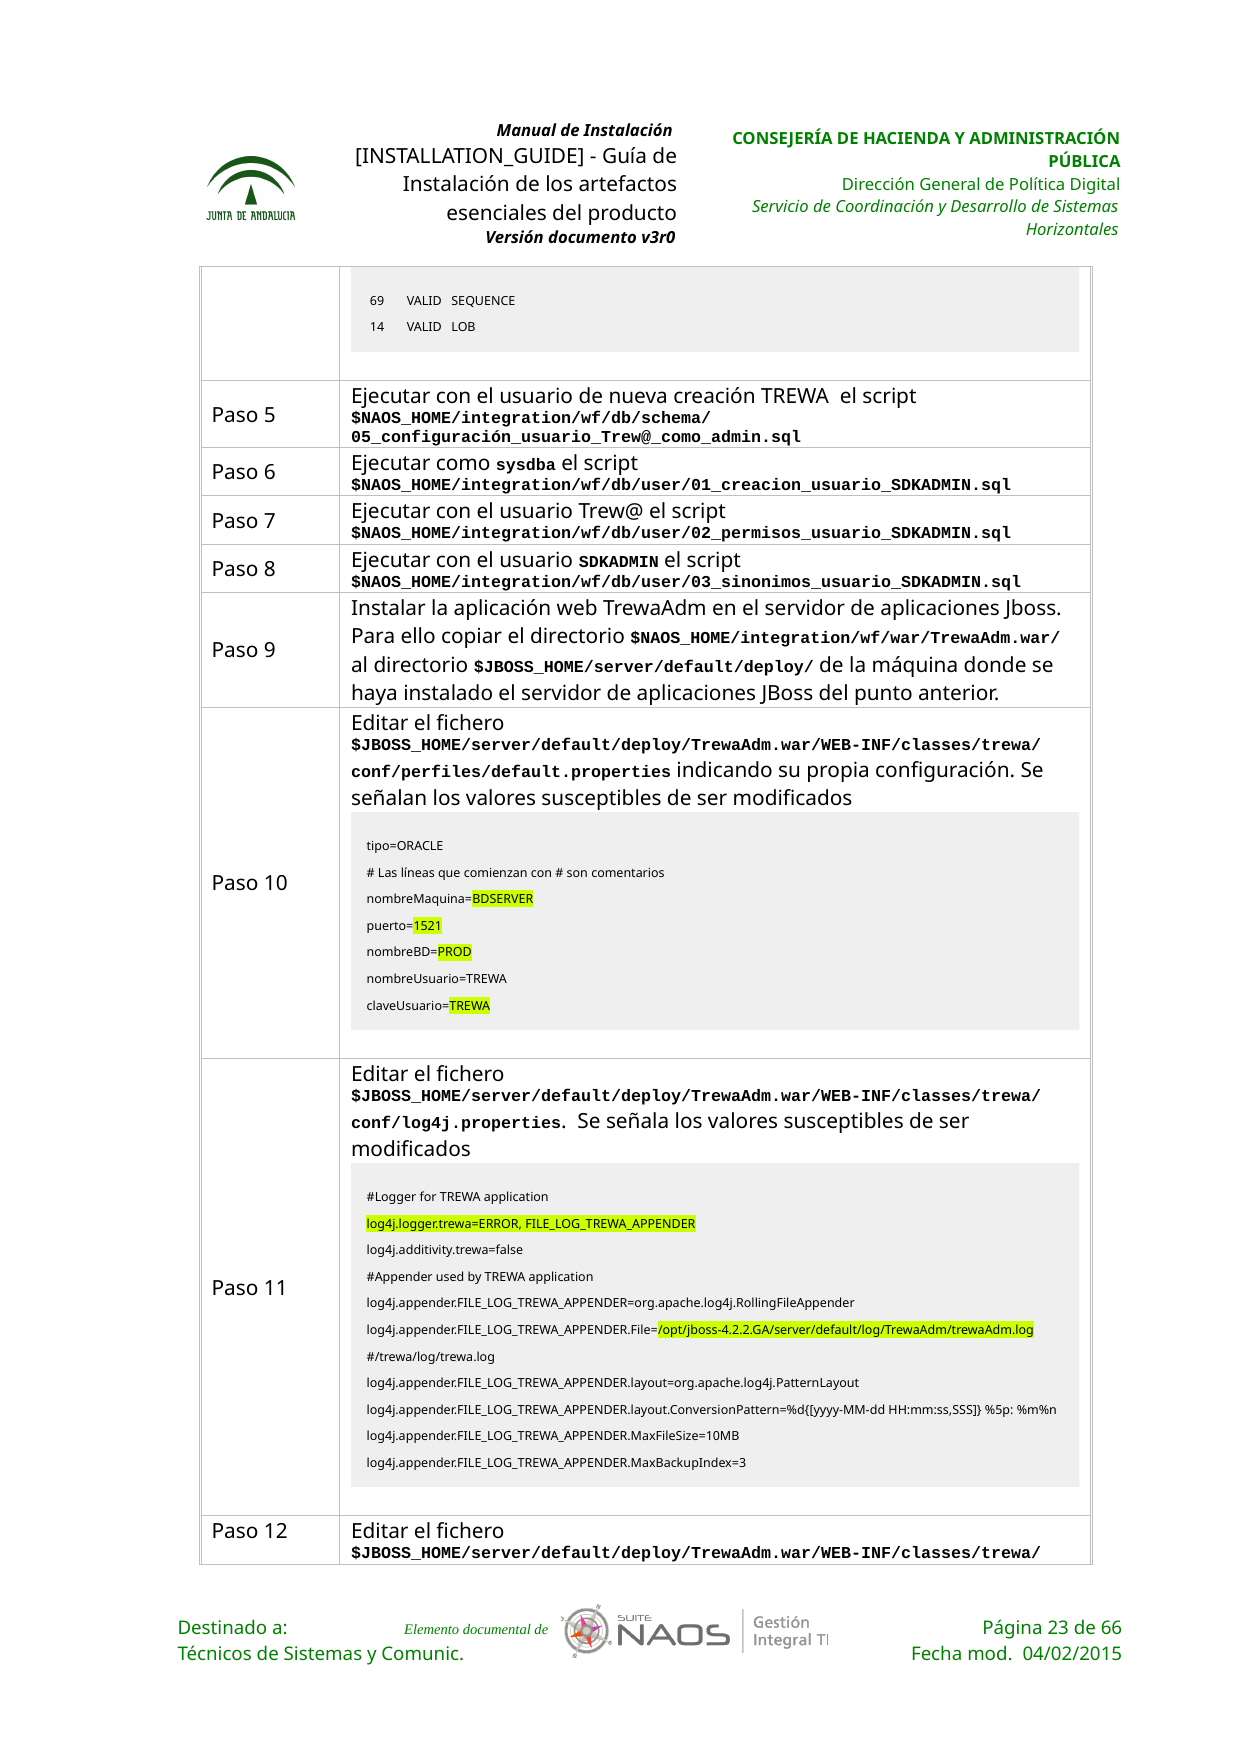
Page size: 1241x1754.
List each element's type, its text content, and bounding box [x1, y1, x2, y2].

table_cell Paso 11 [202, 1059, 339, 1515]
table_cell Editar el fichero $JBOSS_HOME/server/default/deploy/TrewaAdm.war/WEB-INF/classes/trewa/conf/log4j.properties. Se señala los valores susceptibles de ser modificados #Logger for TREWA application log4j.logger.trewa=ERROR, FILE_LOG_TREWA_APPENDER log4j.additivity.trewa=false #Appender used by TREWA application log4j.appender.FILE_LOG_TREWA_APPENDER=org.apache.log4j.RollingFileAppender log4j.appender.FILE_LOG_TREWA_APPENDER.File=/opt/jboss-4.2.2.GA/server/default/log/TrewaAdm/trewaAdm.log #/trewa/log/trewa.log log4j.appender.FILE_LOG_TREWA_APPENDER.layout=org.apache.log4j.PatternLayout log4j.appender.FILE_LOG_TREWA_APPENDER.layout.ConversionPattern=%d{[yyyy-MM-dd HH:mm:ss,SSS]} %5p: %m%n log4j.appender.FILE_LOG_TREWA_APPENDER.MaxFileSize=10MB log4j.appender.FILE_LOG_TREWA_APPENDER.MaxBackupIndex=3 [340, 1059, 1090, 1515]
table_cell Instalar la aplicación web TrewaAdm en el servidor de aplicaciones Jboss. Para ello copiar el directorio $NAOS_HOME/integration/wf/war/TrewaAdm.war/ al directorio $JBOSS_HOME/server/default/deploy/ de la máquina donde se haya instalado el servidor de aplicaciones JBoss del punto anterior. [340, 593, 1090, 707]
table_cell 69 VALID SEQUENCE 14 VALID LOB [340, 267, 1090, 380]
table_cell Ejecutar con el usuario Trew@ el script $NAOS_HOME/integration/wf/db/user/02_permisos_usuario_SDKADMIN.sql [340, 496, 1090, 544]
picture [560, 1604, 829, 1658]
picture [201, 156, 298, 224]
table_cell [202, 267, 339, 380]
table_cell Editar el fichero $JBOSS_HOME/server/default/deploy/TrewaAdm.war/WEB-INF/classes/trewa/ [340, 1516, 1090, 1563]
table_cell Paso 7 [202, 496, 339, 544]
table_cell Paso 5 [202, 381, 339, 447]
table_cell Ejecutar con el usuario SDKADMIN el script $NAOS_HOME/integration/wf/db/user/03_sinonimos_usuario_SDKADMIN.sql [340, 545, 1090, 592]
table_cell Editar el fichero $JBOSS_HOME/server/default/deploy/TrewaAdm.war/WEB-INF/classes/trewa/conf/perfiles/default.properties indicando su propia configuración. Se señalan los valores susceptibles de ser modificados tipo=ORACLE # Las líneas que comienzan con # son comentarios nombreMaquina=BDSERVER puerto=1521 nombreBD=PROD nombreUsuario=TREWA claveUsuario=TREWA [340, 708, 1090, 1058]
table_cell Paso 8 [202, 545, 339, 592]
table_cell Paso 9 [202, 593, 339, 707]
table_cell Paso 10 [202, 708, 339, 1058]
table_cell Ejecutar con el usuario de nueva creación TREWA el script $NAOS_HOME/integration/wf/db/schema/05_configuración_usuario_Trew@_como_admin.sql [340, 381, 1090, 447]
table_cell Paso 12 [202, 1516, 339, 1563]
table_cell Ejecutar como sysdba el script $NAOS_HOME/integration/wf/db/user/01_creacion_usuario_SDKADMIN.sql [340, 448, 1090, 495]
table_cell Paso 6 [202, 448, 339, 495]
